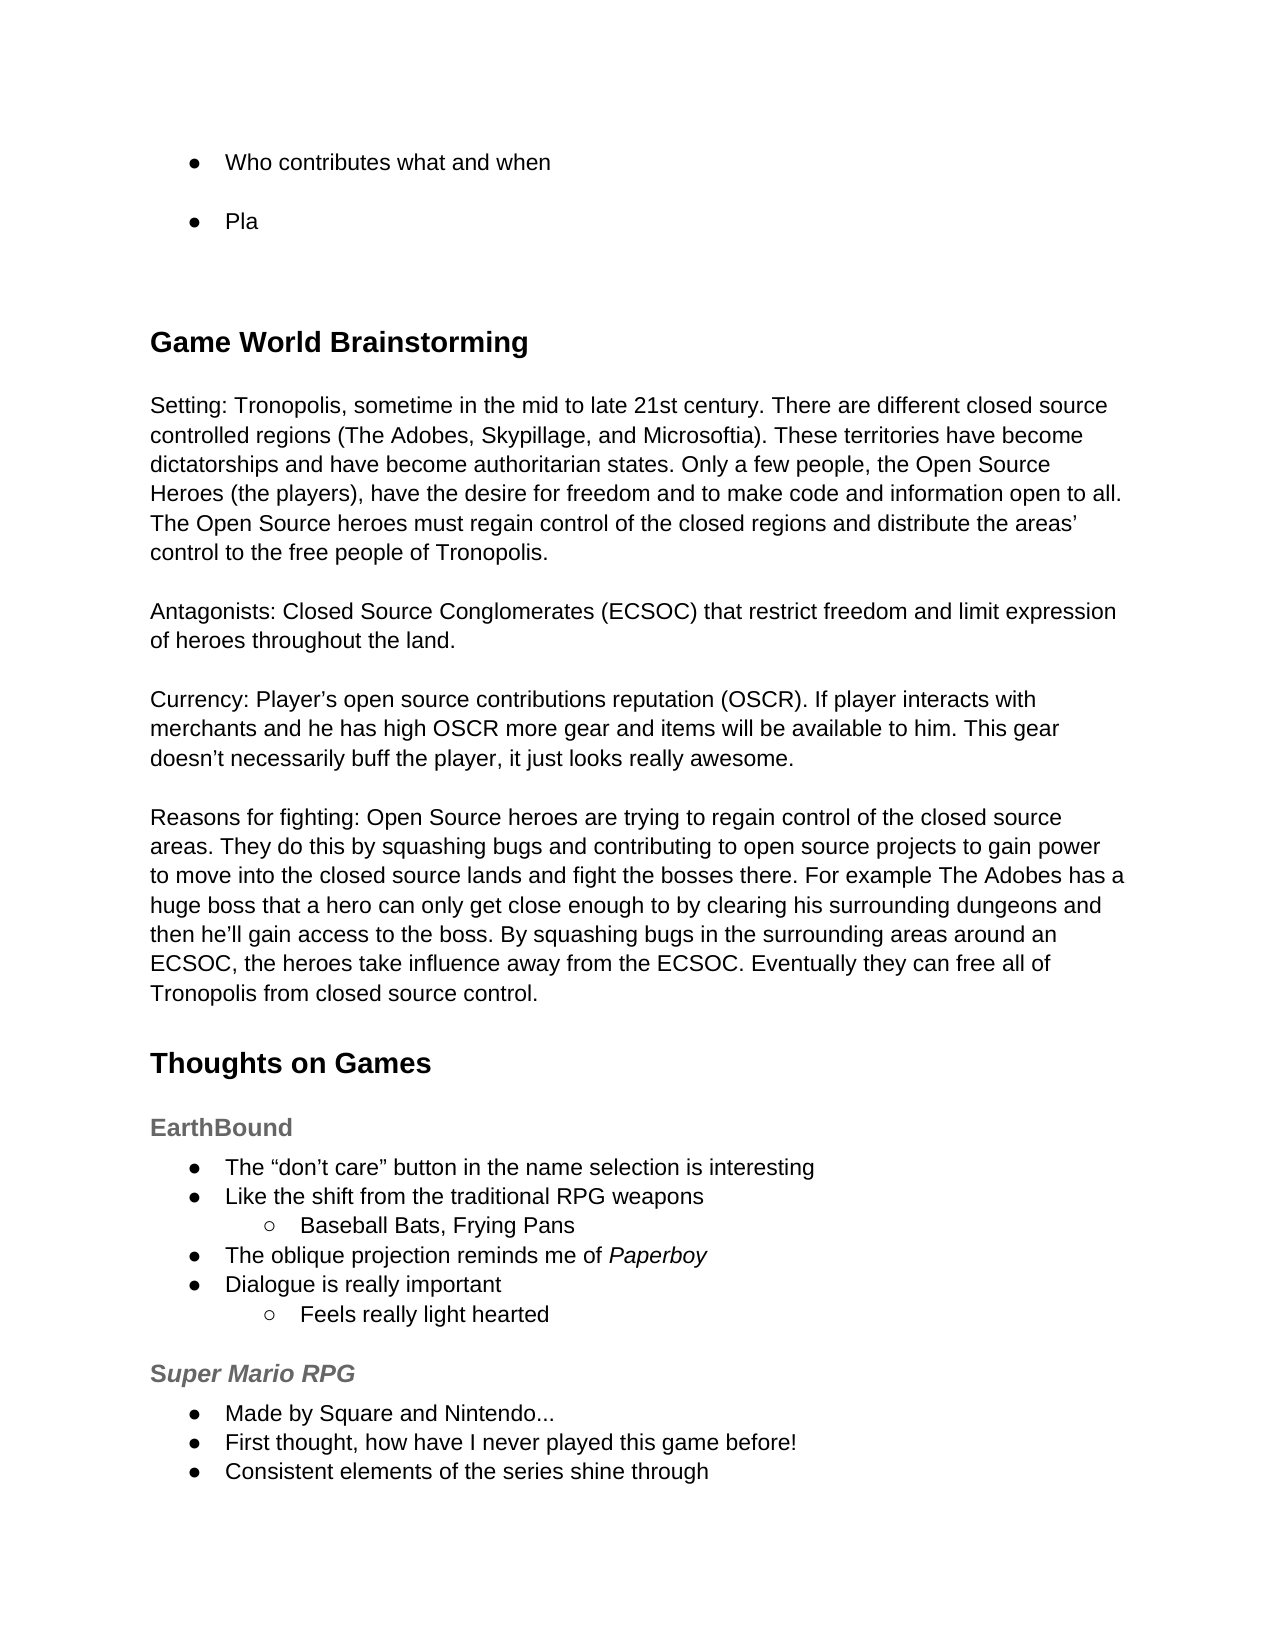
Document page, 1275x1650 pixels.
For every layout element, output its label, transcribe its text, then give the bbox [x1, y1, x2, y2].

list Feels really light hearted [262, 1301, 1125, 1327]
list Consistent elements of the series shine through [187, 1459, 1125, 1484]
subtitle Super Mario RPG [150, 1360, 1125, 1388]
text Currency: Player’s open source contributions reputation (OSCR). If player interacts with merchants and he has high OSCR more gear and items will be available to him. This gear doesn’t necessarily buff the player, it just looks really awesome. [150, 687, 1125, 771]
text Setting: Tronopolis, sometime in the mid to late 21st century. There are different closed source controlled regions (The Adobes, Skypillage, and Microsoftia). These territories have become dictatorships and have become authoritarian states. Only a few people, the Open Source Heroes (the players), have the desire for freedom and to make code and information open to all. The Open Source heroes must regain control of the closed regions and distribute the areas’ control to the free people of Tronopolis. [150, 393, 1125, 566]
list Like the shift from the traditional RPG weapons [187, 1184, 1125, 1209]
list First thought, how have I never played this game before! [187, 1429, 1125, 1455]
list The oblique projection reminds me of Paperboy [187, 1242, 1125, 1268]
text Antagonists: Closed Source Conglomerates (ECSOC) that restrict freedom and limit expression of heroes throughout the land. [150, 599, 1125, 654]
subtitle EarthBound [150, 1114, 1125, 1142]
list The “don’t care” button in the name selection is interesting [187, 1154, 1125, 1180]
list Who contributes what and when [187, 150, 1125, 176]
list Dialogue is really important [187, 1272, 1125, 1297]
subtitle Thoughts on Games [150, 1047, 1125, 1080]
text Game World Brainstorming [150, 326, 1125, 359]
list Pla [187, 209, 1125, 234]
list Baseball Bats, Frying Pans [262, 1213, 1125, 1239]
text Reasons for fighting: Open Source heroes are trying to regain control of the closed source areas. They do this by squashing bugs and contributing to open source projects to gain power to move into the closed source lands and fight the bosses there. For example The Adobes has a huge boss that a hero can only get close enough to by clearing his surrounding dungeons and then he’ll gain access to the boss. By squashing bugs in the surrounding areas around an ECSOC, the heroes take influence away from the ECSOC. Eventually they can free all of Tronopolis from closed source control. [150, 804, 1125, 1006]
list Made by Square and Nintendo... [187, 1400, 1125, 1426]
